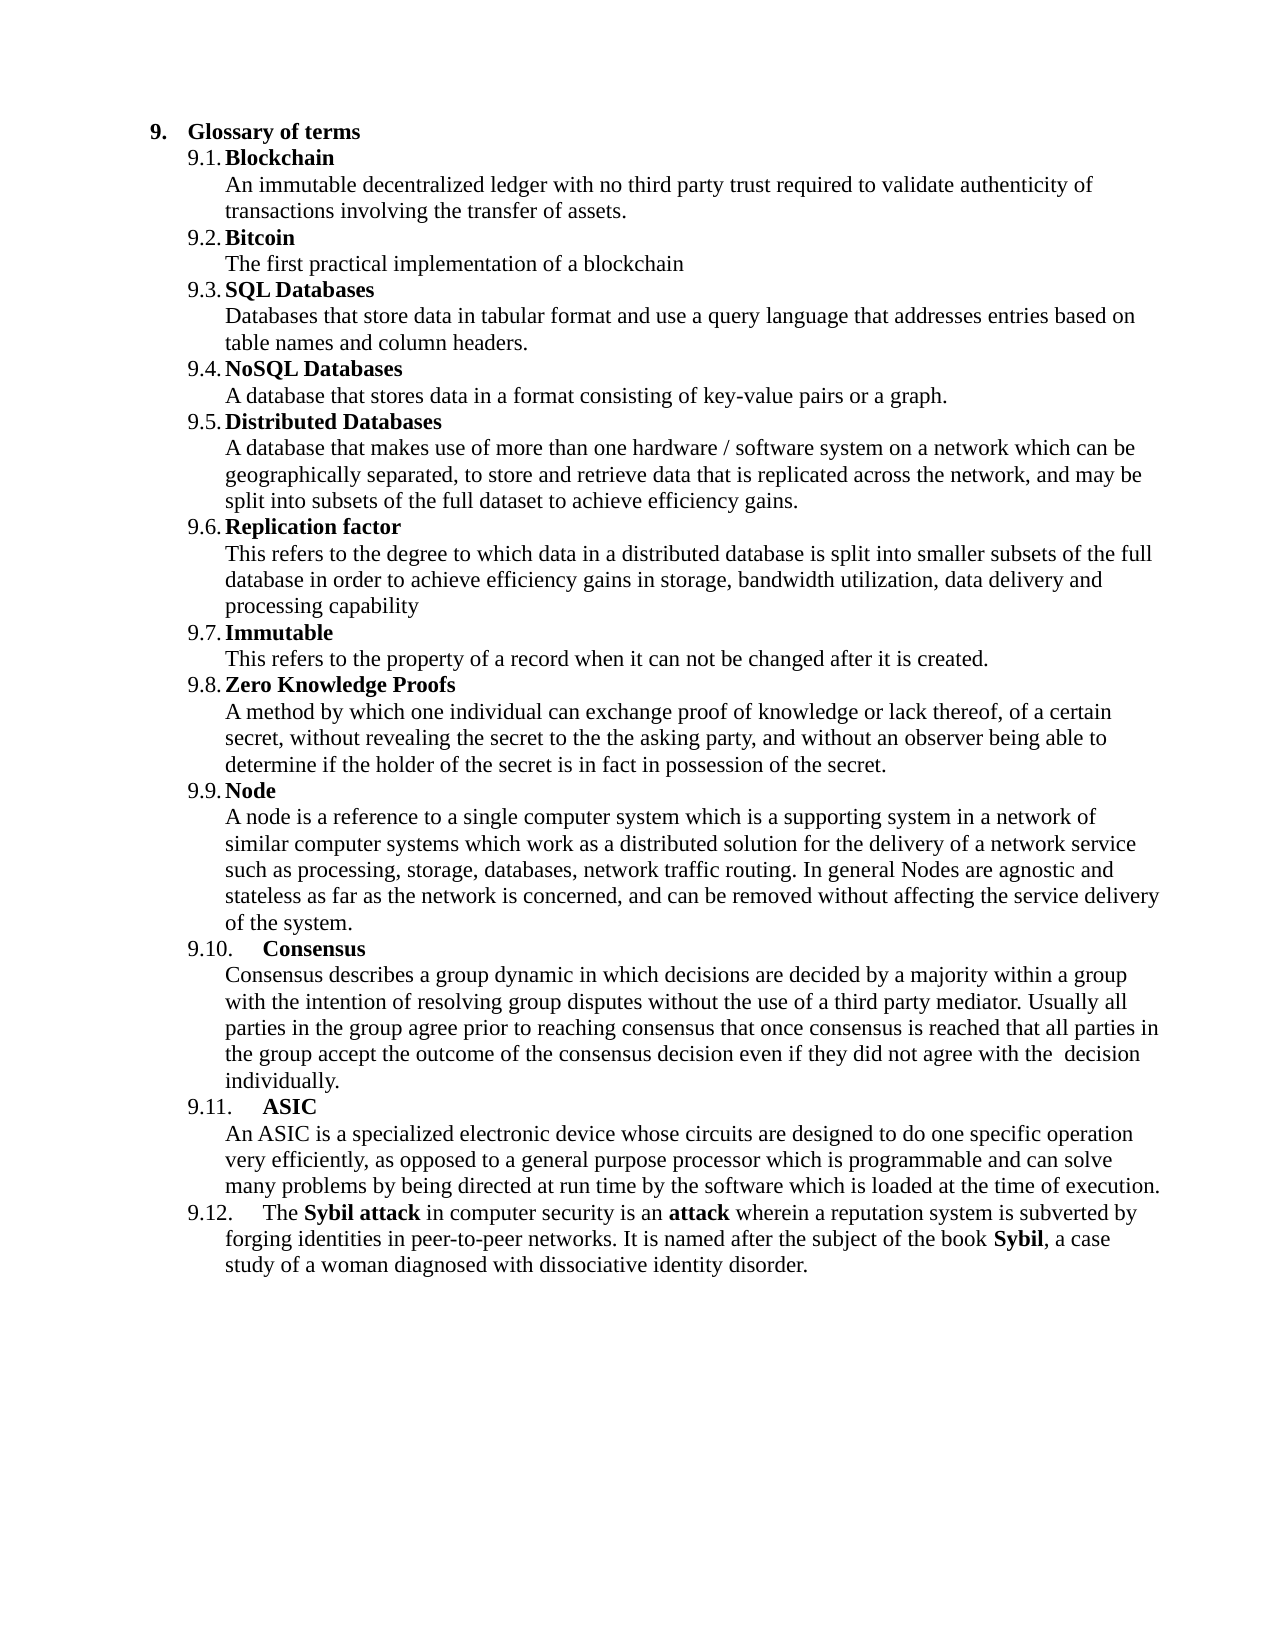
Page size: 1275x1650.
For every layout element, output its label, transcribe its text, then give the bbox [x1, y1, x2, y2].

list The Sybil attack in computer security is an attack wherein a reputation system is subverted by forging identities in peer-to-peer networks. It is named after the subject of the book Sybil, a case study of a woman diagnosed with dissociative identity disorder. [187, 1199, 1162, 1278]
list Zero Knowledge Proofs A method by which one individual can exchange proof of knowledge or lack thereof, of a certain secret, without revealing the secret to the the asking party, and without an observer being able to determine if the holder of the secret is in fact in possession of the secret. [187, 672, 1162, 777]
list Consensus Consensus describes a group dynamic in which decisions are decided by a majority within a group with the intention of resolving group disputes without the use of a third party mediator. Usually all parties in the group agree prior to reaching consensus that once consensus is reached that all parties in the group accept the outcome of the consensus decision even if they did not agree with the decision individually. [187, 935, 1162, 1093]
list Glossary of terms [150, 118, 1162, 144]
list NoSQL Databases A database that stores data in a format consisting of key-value pairs or a graph. [187, 355, 1162, 408]
list SQL Databases Databases that store data in tabular format and use a query language that addresses entries based on table names and column headers. [187, 276, 1162, 355]
list Node A node is a reference to a single computer system which is a supporting system in a network of similar computer systems which work as a distributed solution for the delivery of a network service such as processing, storage, databases, network traffic routing. In general Nodes are agnostic and stateless as far as the network is concerned, and can be removed without affecting the service delivery of the system. [187, 777, 1162, 935]
list Distributed Databases A database that makes use of more than one hardware / software system on a network which can be geographically separated, to store and retrieve data that is replicated across the network, and may be split into subsets of the full dataset to achieve efficiency gains. [187, 408, 1162, 513]
list Bitcoin The first practical implementation of a blockchain [187, 223, 1162, 276]
list ASIC An ASIC is a specialized electronic device whose circuits are designed to do one specific operation very efficiently, as opposed to a general purpose processor which is programmable and can solve many problems by being directed at run time by the software which is loaded at the time of execution. [187, 1093, 1162, 1199]
list Blockchain An immutable decentralized ledger with no third party trust required to validate authenticity of transactions involving the transfer of assets. [187, 144, 1162, 223]
list Immutable This refers to the property of a record when it can not be changed after it is created. [187, 619, 1162, 672]
list Replication factor This refers to the degree to which data in a distributed database is split into smaller subsets of the full database in order to achieve efficiency gains in storage, bandwidth utilization, data delivery and processing capability [187, 513, 1162, 619]
